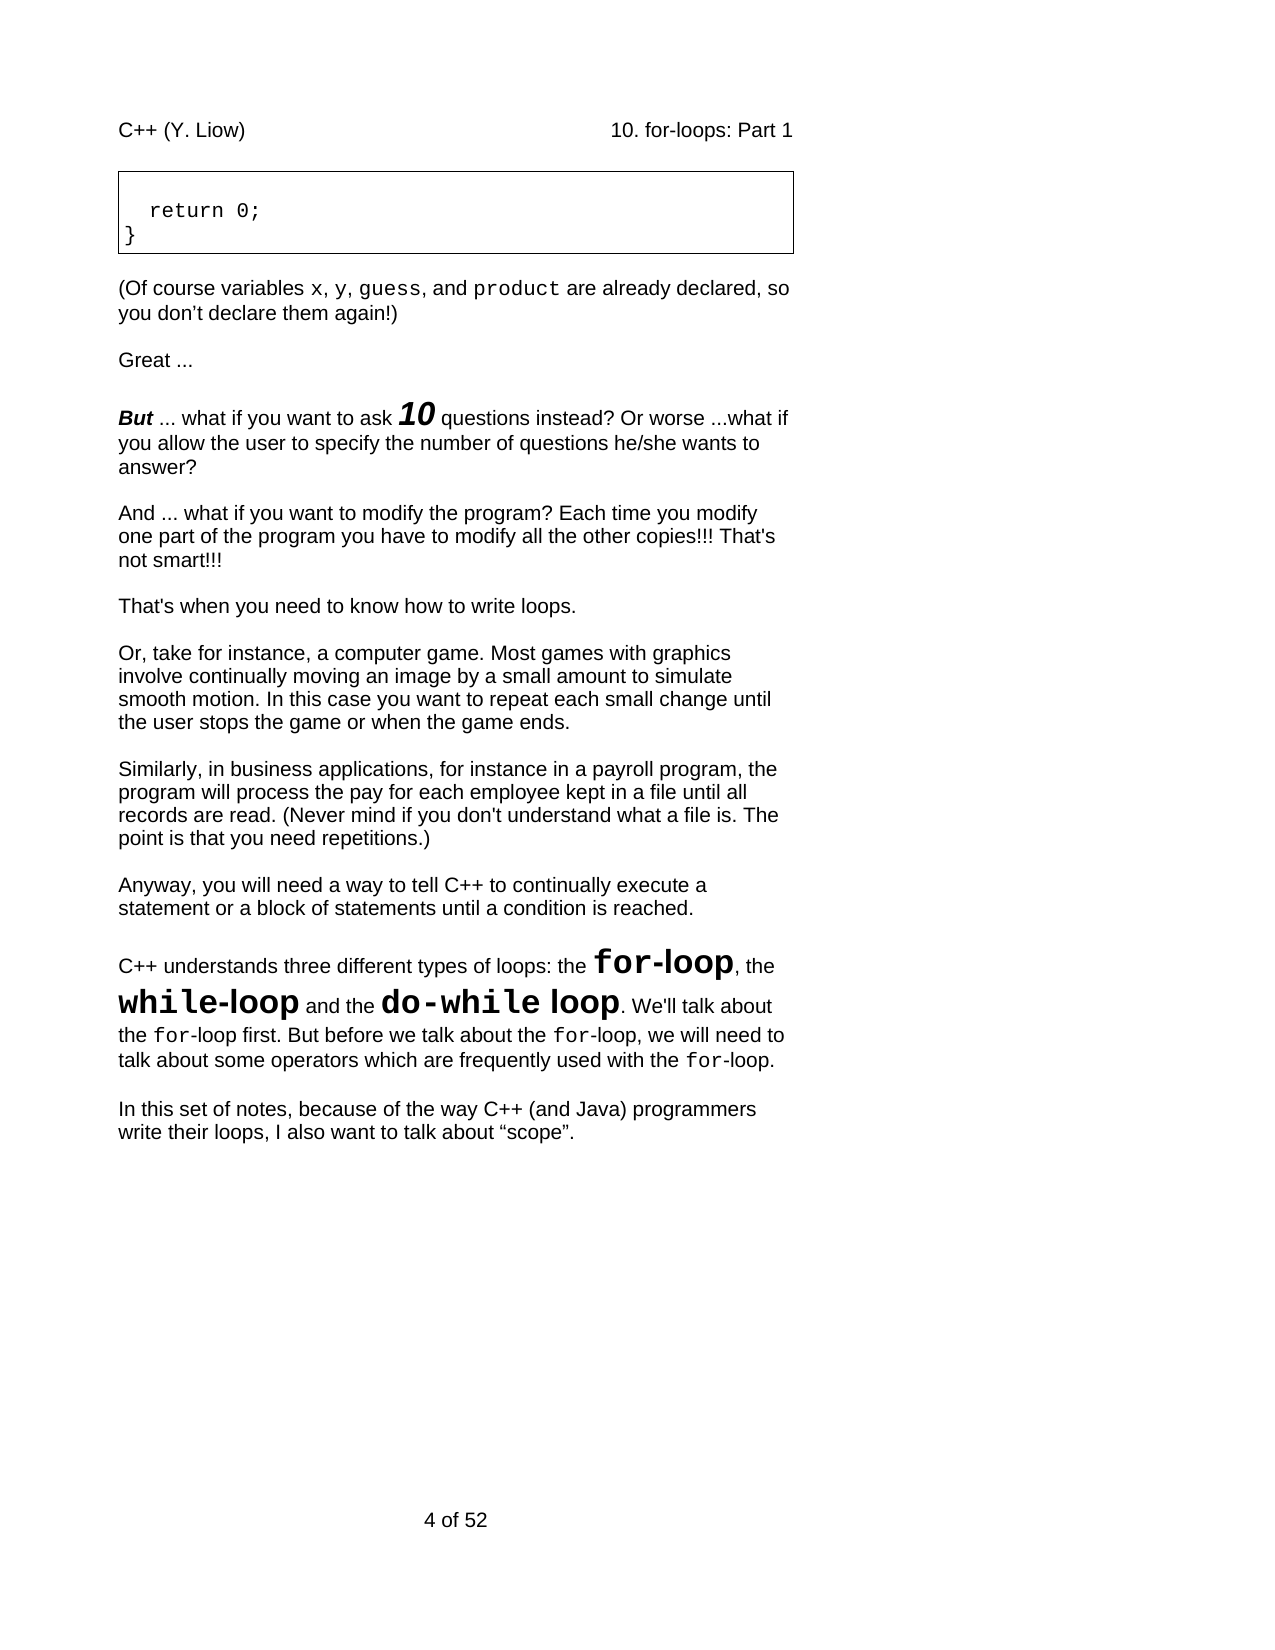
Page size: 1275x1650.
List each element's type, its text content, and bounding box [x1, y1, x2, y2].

text Or, take for instance, a computer game. Most games with graphics involve continually moving an image by a small amount to simulate smooth motion. In this case you want to repeat each small change until the user stops the game or when the game ends. [118, 641, 793, 734]
text Great ... [118, 348, 793, 371]
table_header return 0; } [119, 172, 793, 253]
text In this set of notes, because of the way C++ (and Java) programmers write their loops, I also want to talk about “scope”. [118, 1097, 793, 1143]
text C++ understands three different types of loops: the for-loop, the while-loop and the do-while loop. We'll talk about the for-loop first. But before we talk about the for-loop, we will need to talk about some operators which are frequently used with the for-loop. [118, 943, 793, 1074]
text But ... what if you want to ask 10 questions instead? Or worse ...what if you allow the user to specify the number of questions he/she wants to answer? [118, 395, 793, 478]
text And ... what if you want to modify the program? Each time you modify one part of the program you have to modify all the other copies!!! That's not smart!!! [118, 502, 793, 571]
text Anyway, you will need a way to tell C++ to continually execute a statement or a block of statements until a condition is reached. [118, 873, 793, 920]
text (Of course variables x, y, guess, and product are already declared, so you don’t declare them again!) [118, 277, 793, 325]
text Similarly, in business applications, for instance in a payroll program, the program will process the pay for each employee kept in a file until all records are read. (Never mind if you don't understand what a file is. The point is that you need repetitions.) [118, 757, 793, 850]
text That's when you need to know how to write loops. [118, 594, 793, 618]
